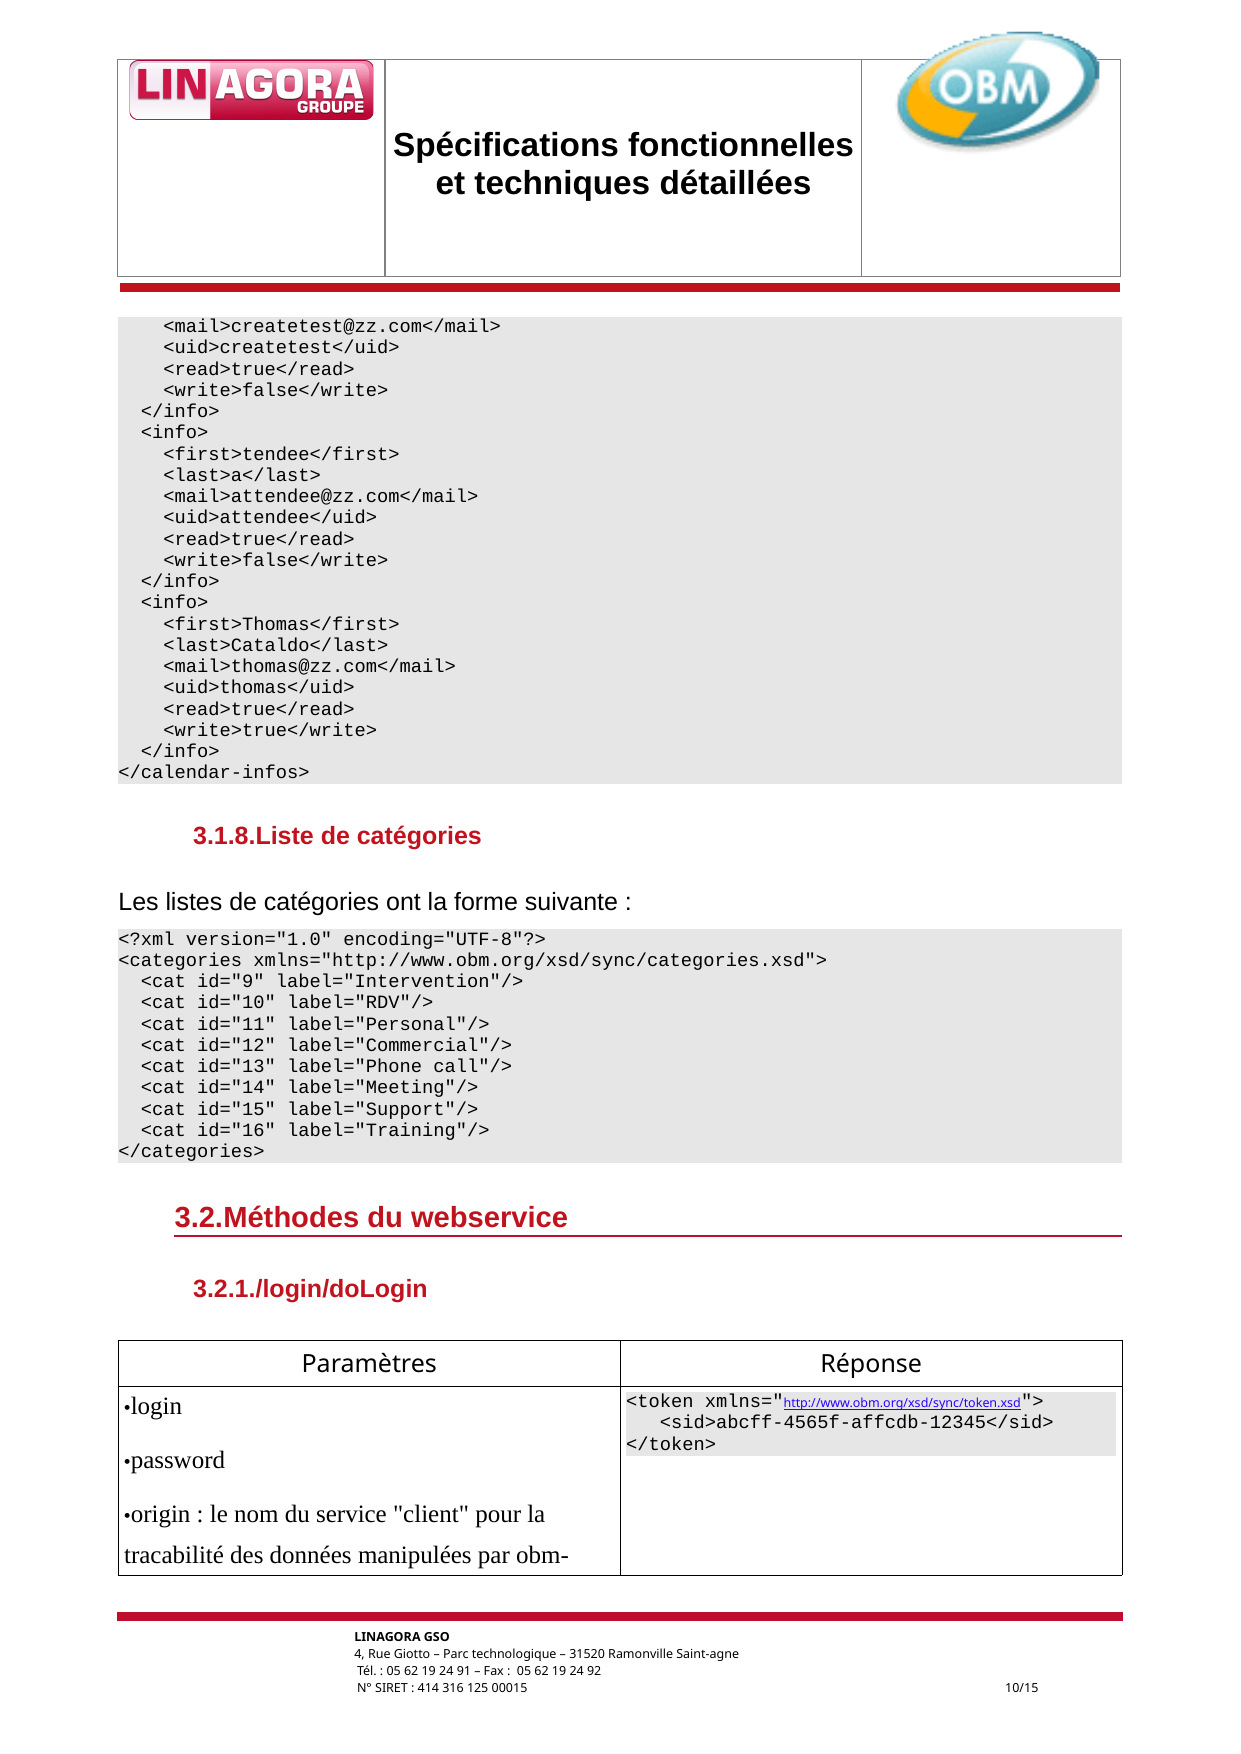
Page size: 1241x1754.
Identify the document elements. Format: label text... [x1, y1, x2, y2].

text <read>true</read> [118, 359, 1122, 381]
text <info> [118, 423, 1122, 444]
text <cat id="13" label="Phone call"/> [118, 1057, 1122, 1078]
text <read>true</read> [118, 699, 1122, 721]
text <write>false</write> [118, 551, 1122, 572]
text <cat id="11" label="Personal"/> [118, 1014, 1122, 1036]
text <last>a</last> [118, 466, 1122, 487]
text <uid>attendee</uid> [118, 508, 1122, 529]
table_header Paramètres [119, 1341, 620, 1386]
text <cat id="15" label="Support"/> [118, 1099, 1122, 1121]
text <write>false</write> [118, 381, 1122, 402]
table_cell login password origin : le nom du service "client" pour la tracabilité des données manipulées par obm- [119, 1387, 620, 1575]
text Les listes de catégories ont la forme suivante : [118, 887, 1122, 915]
picture [894, 23, 1100, 161]
text <?xml version="1.0" encoding="UTF-8"?> [118, 929, 1122, 951]
text <cat id="16" label="Training"/> [118, 1121, 1122, 1142]
text <cat id="14" label="Meeting"/> [118, 1078, 1122, 1099]
text </info> [118, 402, 1122, 423]
text </info> [118, 572, 1122, 593]
picture [129, 60, 374, 120]
text <first>Thomas</first> [118, 614, 1122, 636]
subtitle Liste de catégories [193, 822, 1122, 850]
text <first>tendee</first> [118, 444, 1122, 466]
text </categories> [118, 1142, 1122, 1163]
text <uid>thomas</uid> [118, 678, 1122, 699]
subtitle Méthodes du webservice [174, 1201, 1122, 1235]
text <info> [118, 593, 1122, 614]
text </info> [118, 742, 1122, 763]
table_cell <token xmlns="http://www.obm.org/xsd/sync/token.xsd"> <sid>abcff-4565f-affcdb-12345</sid> </token> [621, 1387, 1122, 1575]
text <last>Cataldo</last> [118, 636, 1122, 657]
text <categories xmlns="http://www.obm.org/xsd/sync/categories.xsd"> [118, 951, 1122, 972]
subtitle /login/doLogin [193, 1275, 1122, 1303]
text <mail>thomas@zz.com</mail> [118, 657, 1122, 678]
text <mail>attendee@zz.com</mail> [118, 487, 1122, 508]
text </calendar-infos> [118, 763, 1122, 784]
text <uid>createtest</uid> [118, 338, 1122, 359]
text <read>true</read> [118, 529, 1122, 551]
text <cat id="9" label="Intervention"/> [118, 972, 1122, 993]
text <mail>createtest@zz.com</mail> [118, 317, 1122, 338]
text <cat id="10" label="RDV"/> [118, 993, 1122, 1014]
table_header Réponse [621, 1341, 1122, 1386]
text <write>true</write> [118, 721, 1122, 742]
text <cat id="12" label="Commercial"/> [118, 1036, 1122, 1057]
